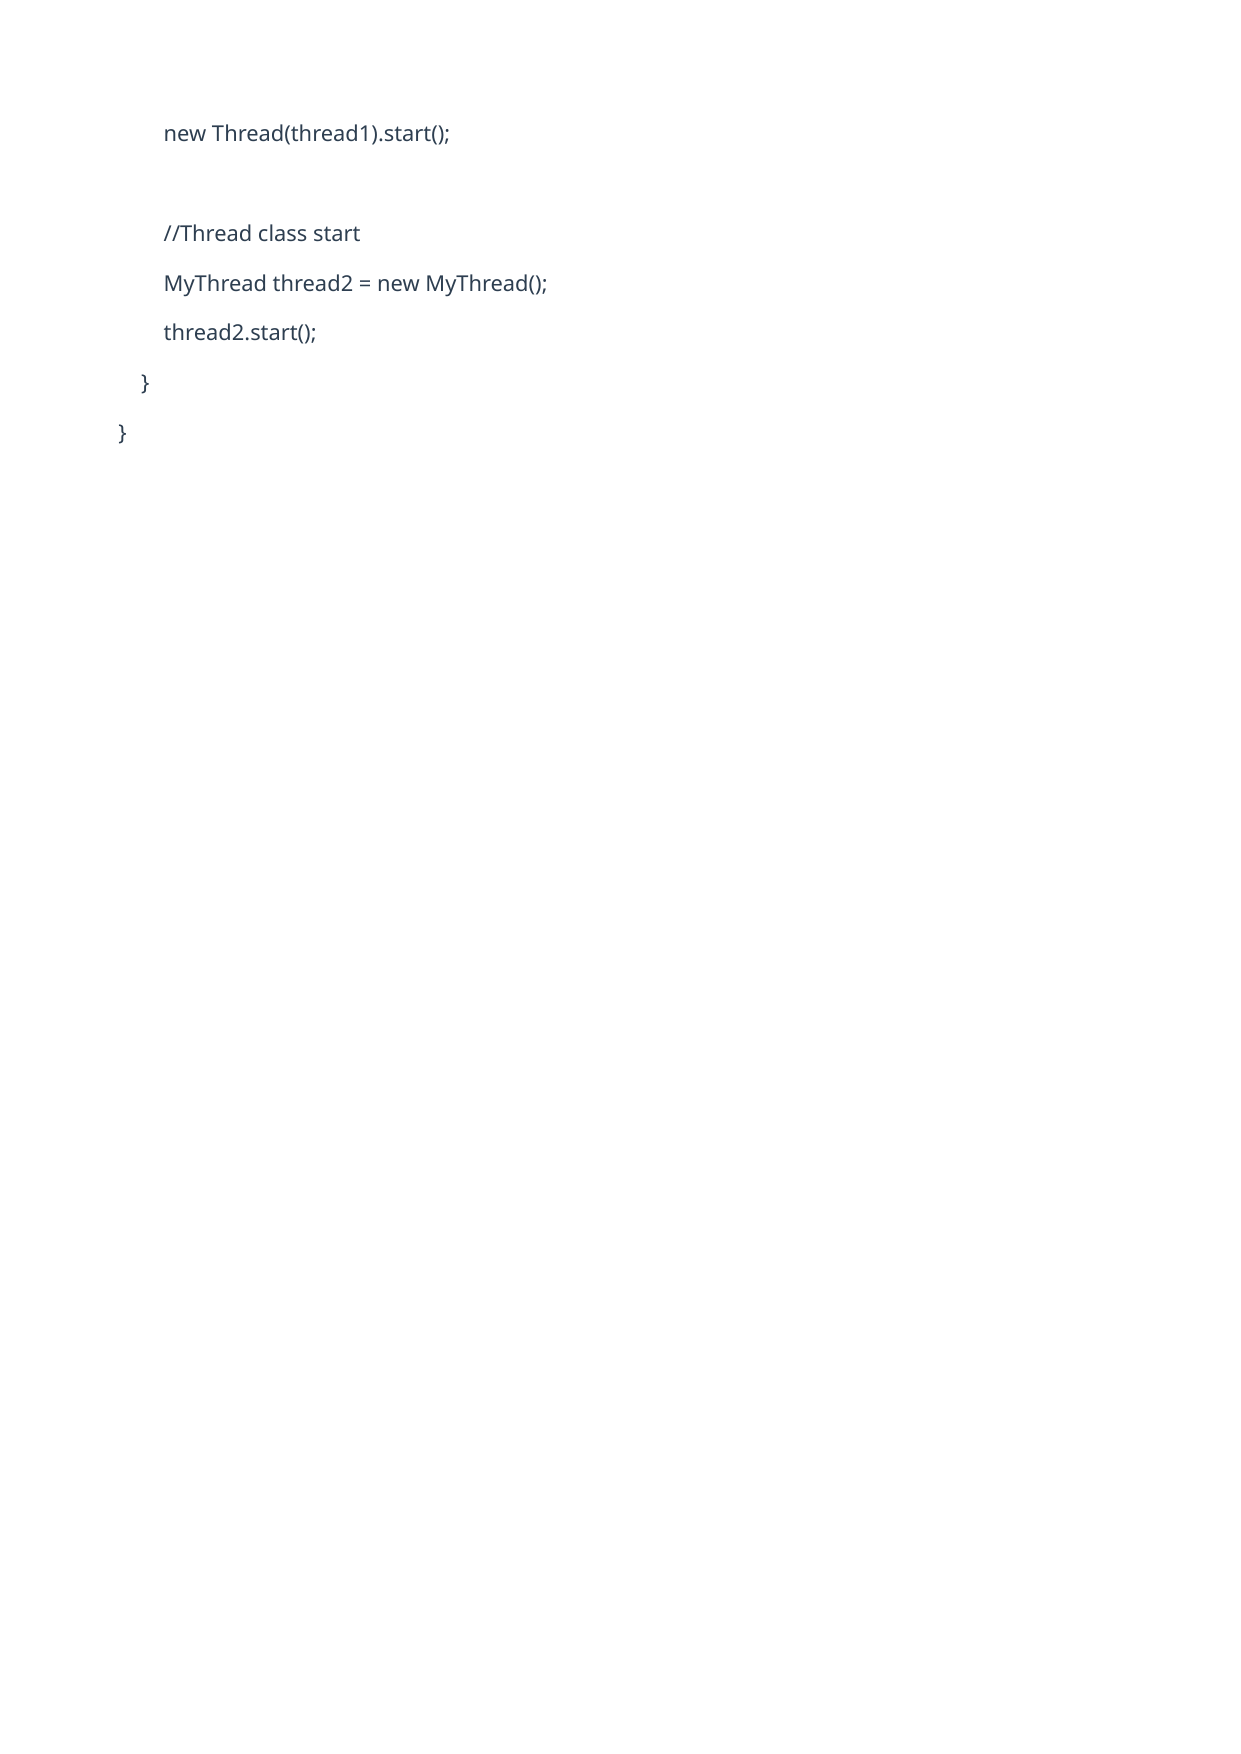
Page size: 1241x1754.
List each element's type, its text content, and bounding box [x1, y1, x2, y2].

text } [118, 367, 1122, 397]
text } [118, 417, 1122, 447]
text MyThread thread2 = new MyThread(); [118, 267, 1122, 297]
text //Thread class start [118, 218, 1122, 247]
text thread2.start(); [118, 317, 1122, 347]
text new Thread(thread1).start(); [118, 118, 1122, 148]
